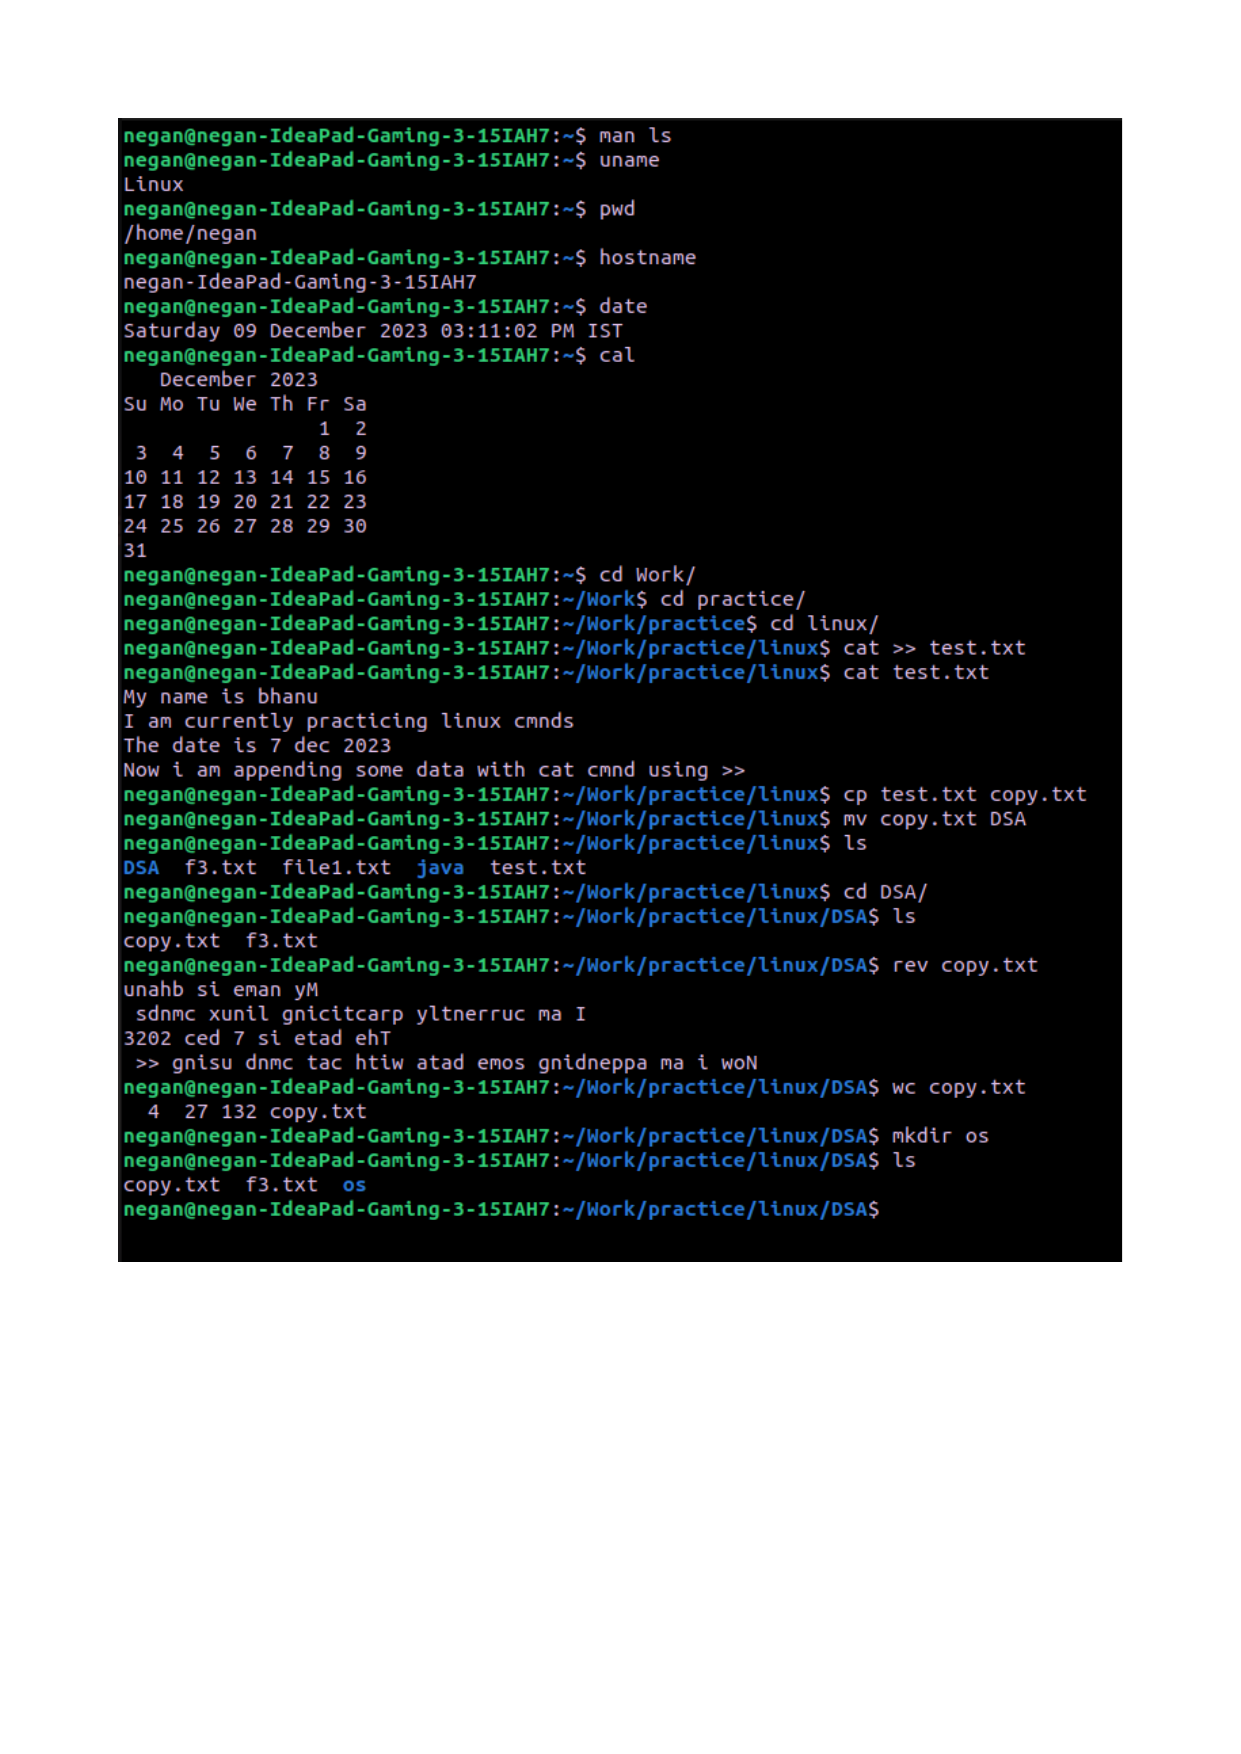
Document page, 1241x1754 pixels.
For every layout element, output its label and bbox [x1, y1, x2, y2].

picture [118, 118, 1123, 1262]
